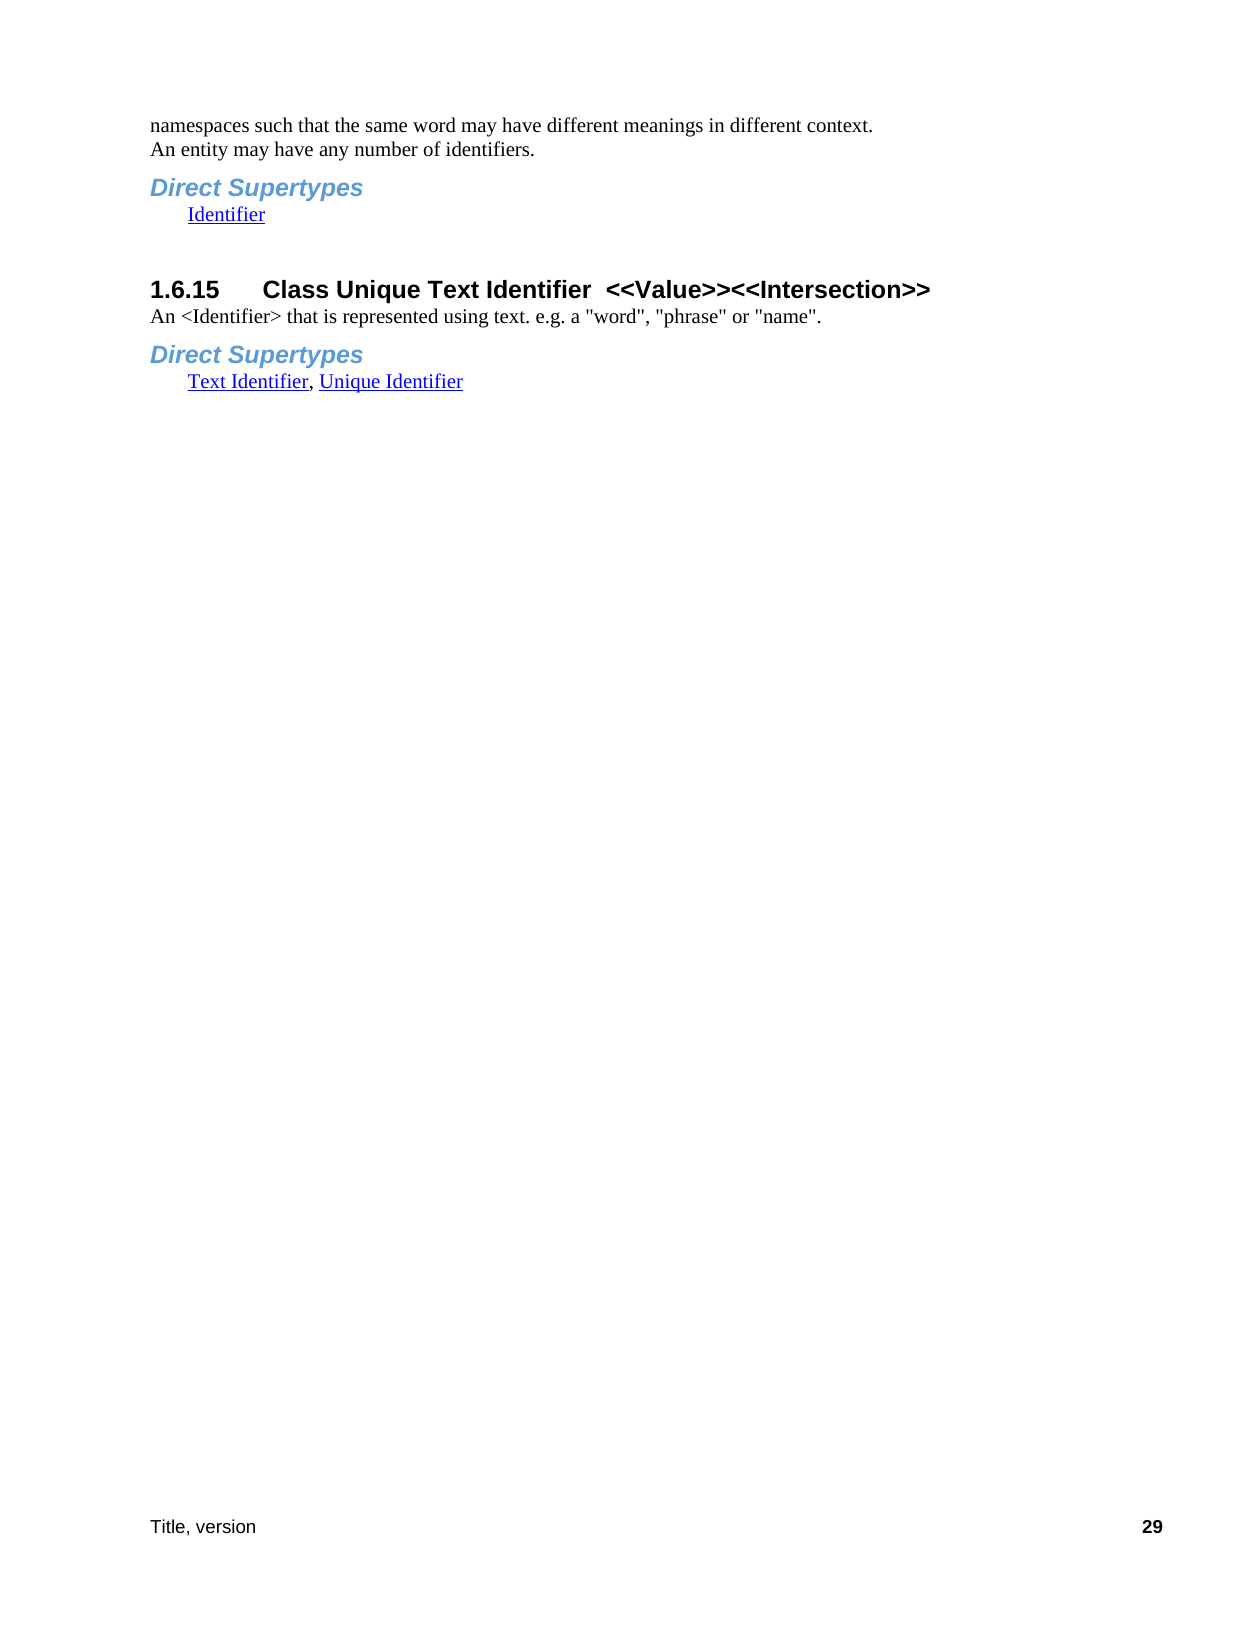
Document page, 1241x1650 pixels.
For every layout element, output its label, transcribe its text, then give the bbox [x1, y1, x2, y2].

subtitle Direct Supertypes [150, 340, 1165, 369]
text Identifier [187, 202, 1165, 226]
text Text Identifier, Unique Identifier [187, 369, 1165, 393]
subtitle Class Unique Text Identifier <<Value>><<Intersection>> [150, 275, 1165, 304]
text An <Identifier> that is represented using text. e.g. a "word", "phrase" or "name". [150, 304, 1165, 328]
subtitle Direct Supertypes [150, 173, 1165, 202]
text namespaces such that the same word may have different meanings in different context. An entity may have any number of identifiers. [150, 112, 1165, 161]
